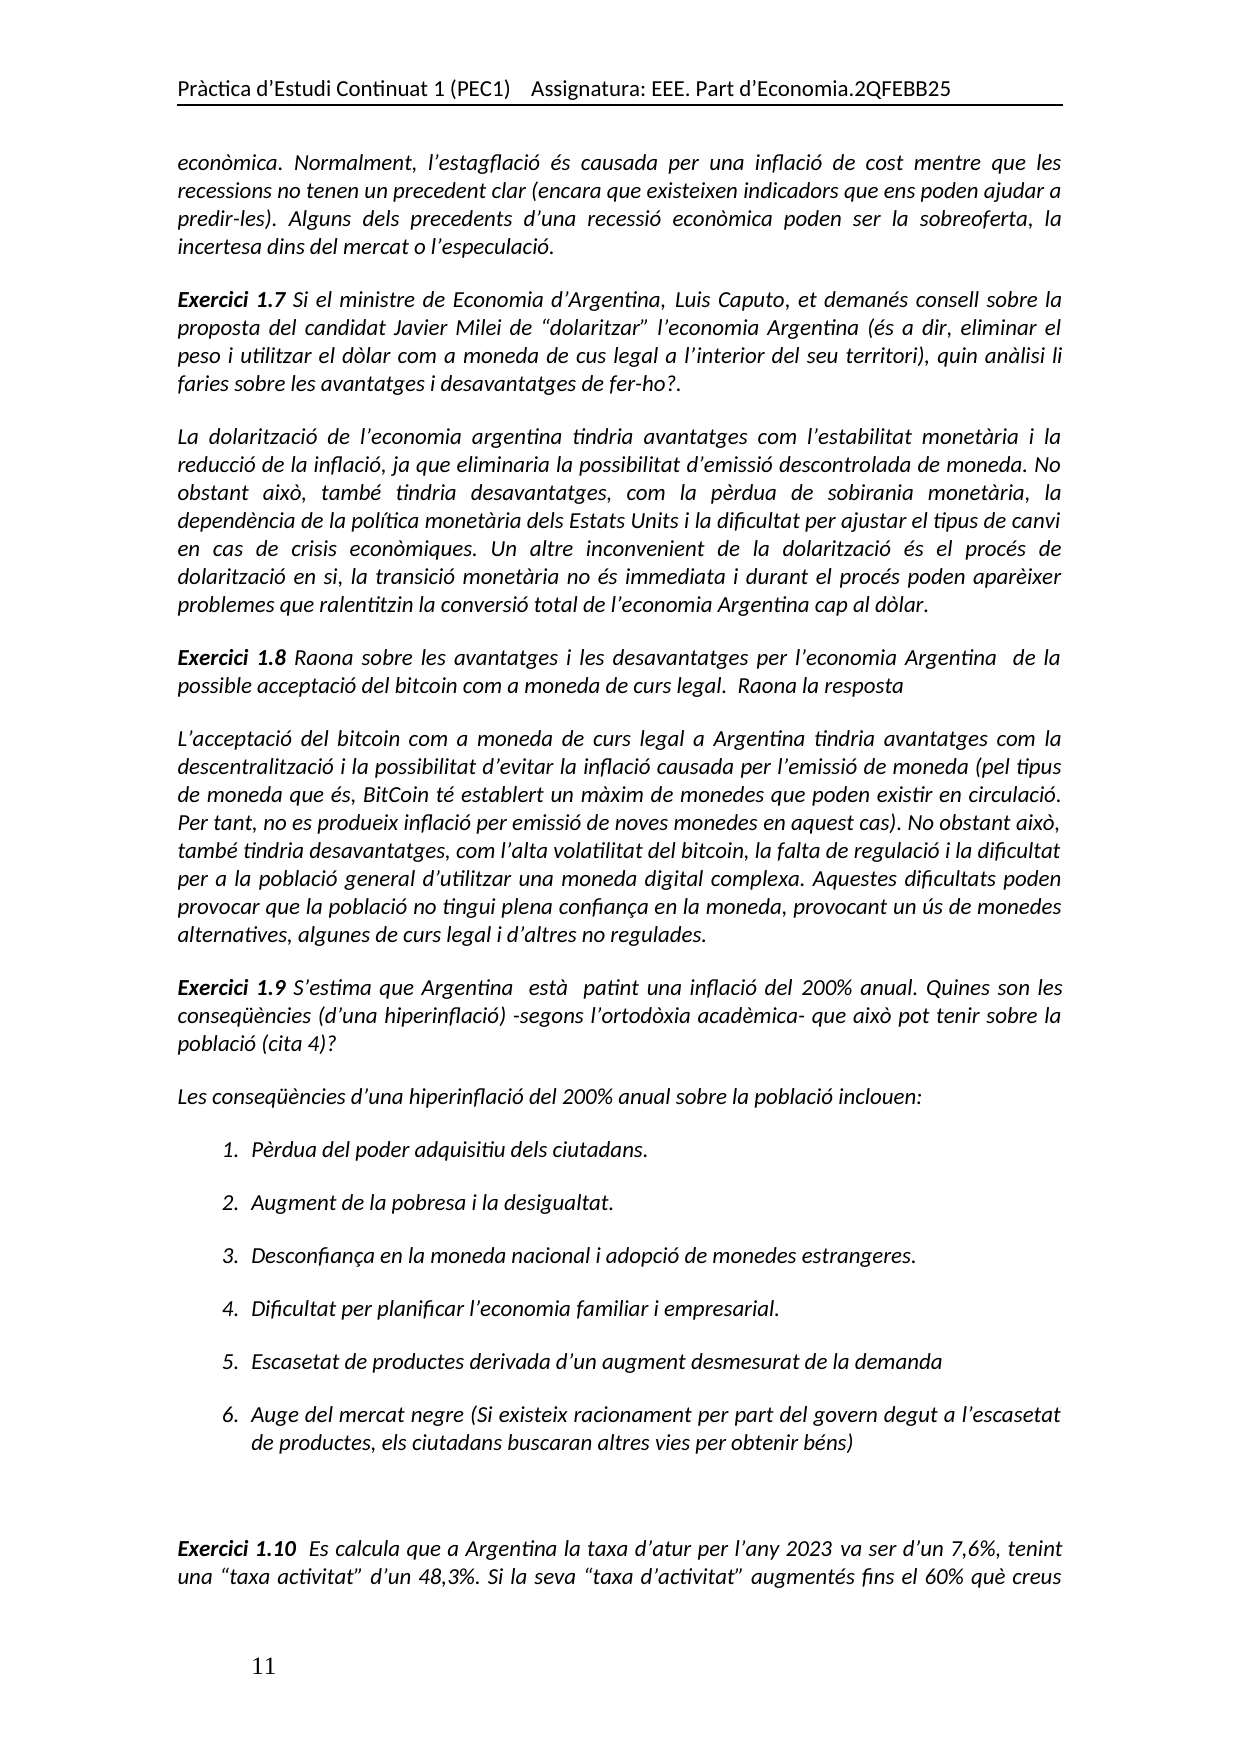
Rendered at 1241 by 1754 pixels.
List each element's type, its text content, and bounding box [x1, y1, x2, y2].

text Exercici 1.7 Si el ministre de Economia d’Argentina, Luis Caputo, et demanés consell sobre la proposta del candidat Javier Milei de “dolaritzar” l’economia Argentina (és a dir, eliminar el peso i utilitzar el dòlar com a moneda de cus legal a l’interior del seu territori), quin anàlisi li faries sobre les avantatges i desavantatges de fer-ho?. [177, 285, 1063, 397]
list Dificultat per planificar l’economia familiar i empresarial. [222, 1294, 1063, 1322]
list Auge del mercat negre (Si existeix racionament per part del govern degut a l’escasetat de productes, els ciutadans buscaran altres vies per obtenir béns) [222, 1400, 1063, 1456]
list Pèrdua del poder adquisitiu dels ciutadans. [222, 1135, 1063, 1163]
text La dolarització de l’economia argentina tindria avantatges com l’estabilitat monetària i la reducció de la inflació, ja que eliminaria la possibilitat d’emissió descontrolada de moneda. No obstant això, també tindria desavantatges, com la pèrdua de sobirania monetària, la dependència de la política monetària dels Estats Units i la dificultat per ajustar el tipus de canvi en cas de crisis econòmiques. Un altre inconvenient de la dolarització és el procés de dolarització en si, la transició monetària no és immediata i durant el procés poden aparèixer problemes que ralentitzin la conversió total de l’economia Argentina cap al dòlar. [177, 422, 1063, 618]
text Exercici 1.9 S’estima que Argentina està patint una inflació del 200% anual. Quines son les conseqüències (d’una hiperinflació) -segons l’ortodòxia acadèmica- que això pot tenir sobre la població (cita 4)? [177, 973, 1063, 1057]
text L’acceptació del bitcoin com a moneda de curs legal a Argentina tindria avantatges com la descentralització i la possibilitat d’evitar la inflació causada per l’emissió de moneda (pel tipus de moneda que és, BitCoin té establert un màxim de monedes que poden existir en circulació. Per tant, no es produeix inflació per emissió de noves monedes en aquest cas). No obstant això, també tindria desavantatges, com l’alta volatilitat del bitcoin, la falta de regulació i la dificultat per a la població general d’utilitzar una moneda digital complexa. Aquestes dificultats poden provocar que la població no tingui plena confiança en la moneda, provocant un ús de monedes alternatives, algunes de curs legal i d’altres no regulades. [177, 724, 1063, 948]
text Les conseqüències d’una hiperinflació del 200% anual sobre la població inclouen: [177, 1082, 1063, 1110]
list Augment de la pobresa i la desigualtat. [222, 1188, 1063, 1216]
text Exercici 1.10 Es calcula que a Argentina la taxa d’atur per l’any 2023 va ser d’un 7,6%, tenint una “taxa activitat” d’un 48,3%. Si la seva “taxa d’activitat” augmentés fins el 60% què creus [177, 1534, 1063, 1591]
list Desconfiança en la moneda nacional i adopció de monedes estrangeres. [222, 1241, 1063, 1269]
text Exercici 1.8 Raona sobre les avantatges i les desavantatges per l’economia Argentina de la possible acceptació del bitcoin com a moneda de curs legal. Raona la resposta [177, 643, 1063, 699]
text econòmica. Normalment, l’estagflació és causada per una inflació de cost mentre que les recessions no tenen un precedent clar (encara que existeixen indicadors que ens poden ajudar a predir-les). Alguns dels precedents d’una recessió econòmica poden ser la sobreoferta, la incertesa dins del mercat o l’especulació. [177, 148, 1063, 260]
list Escasetat de productes derivada d’un augment desmesurat de la demanda [222, 1347, 1063, 1375]
